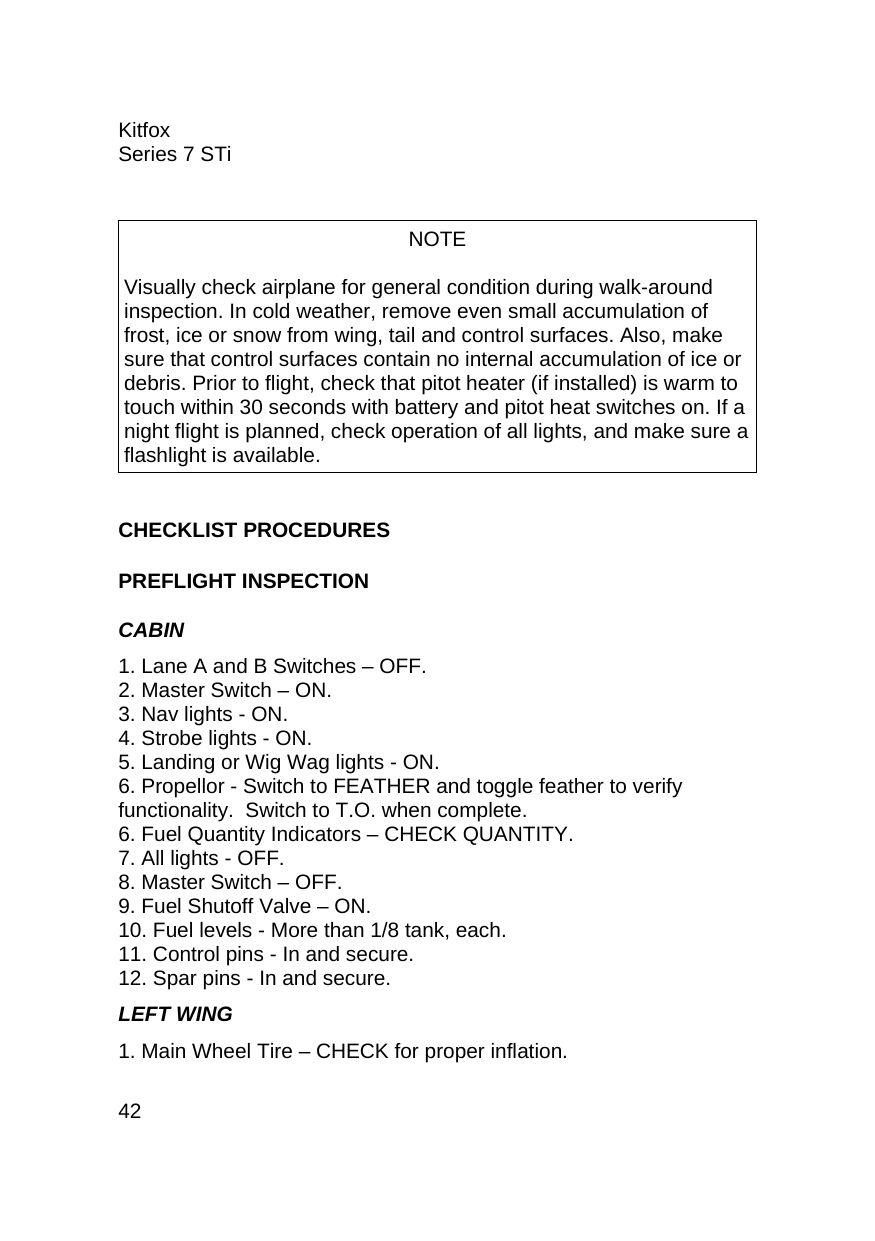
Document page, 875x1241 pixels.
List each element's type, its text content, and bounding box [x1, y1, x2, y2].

text 9. Fuel Shutoff Valve – ON. [118, 894, 756, 918]
text 8. Master Switch – OFF. [118, 870, 756, 894]
text 5. Landing or Wig Wag lights - ON. [118, 750, 756, 774]
text 4. Strobe lights - ON. [118, 726, 756, 750]
table_header NOTE Visually check airplane for general condition during walk-around inspection. In cold weather, remove even small accumulation of frost, ice or snow from wing, tail and control surfaces. Also, make sure that control surfaces contain no internal accumulation of ice or debris. Prior to flight, check that pitot heater (if installed) is warm to touch within 30 seconds with battery and pitot heat switches on. If a night flight is planned, check operation of all lights, and make sure a flashlight is available. [119, 221, 756, 472]
text 6. Fuel Quantity Indicators – CHECK QUANTITY. [118, 822, 756, 846]
subtitle PREFLIGHT INSPECTION [118, 569, 756, 593]
subtitle LEFT WING [118, 1002, 756, 1026]
text 11. Control pins - In and secure. [118, 942, 756, 966]
text 3. Nav lights - ON. [118, 702, 756, 726]
text 10. Fuel levels - More than 1/8 tank, each. [118, 918, 756, 942]
text 1. Lane A and B Switches – OFF. [118, 654, 756, 678]
text 6. Propellor - Switch to FEATHER and toggle feather to verify functionality. Switch to T.O. when complete. [118, 774, 756, 822]
text 1. Main Wheel Tire – CHECK for proper inflation. [118, 1039, 756, 1063]
text 7. All lights - OFF. [118, 846, 756, 870]
text 12. Spar pins - In and secure. [118, 966, 756, 990]
subtitle CABIN [118, 618, 756, 642]
text 2. Master Switch – ON. [118, 678, 756, 702]
subtitle CHECKLIST PROCEDURES [118, 518, 756, 542]
